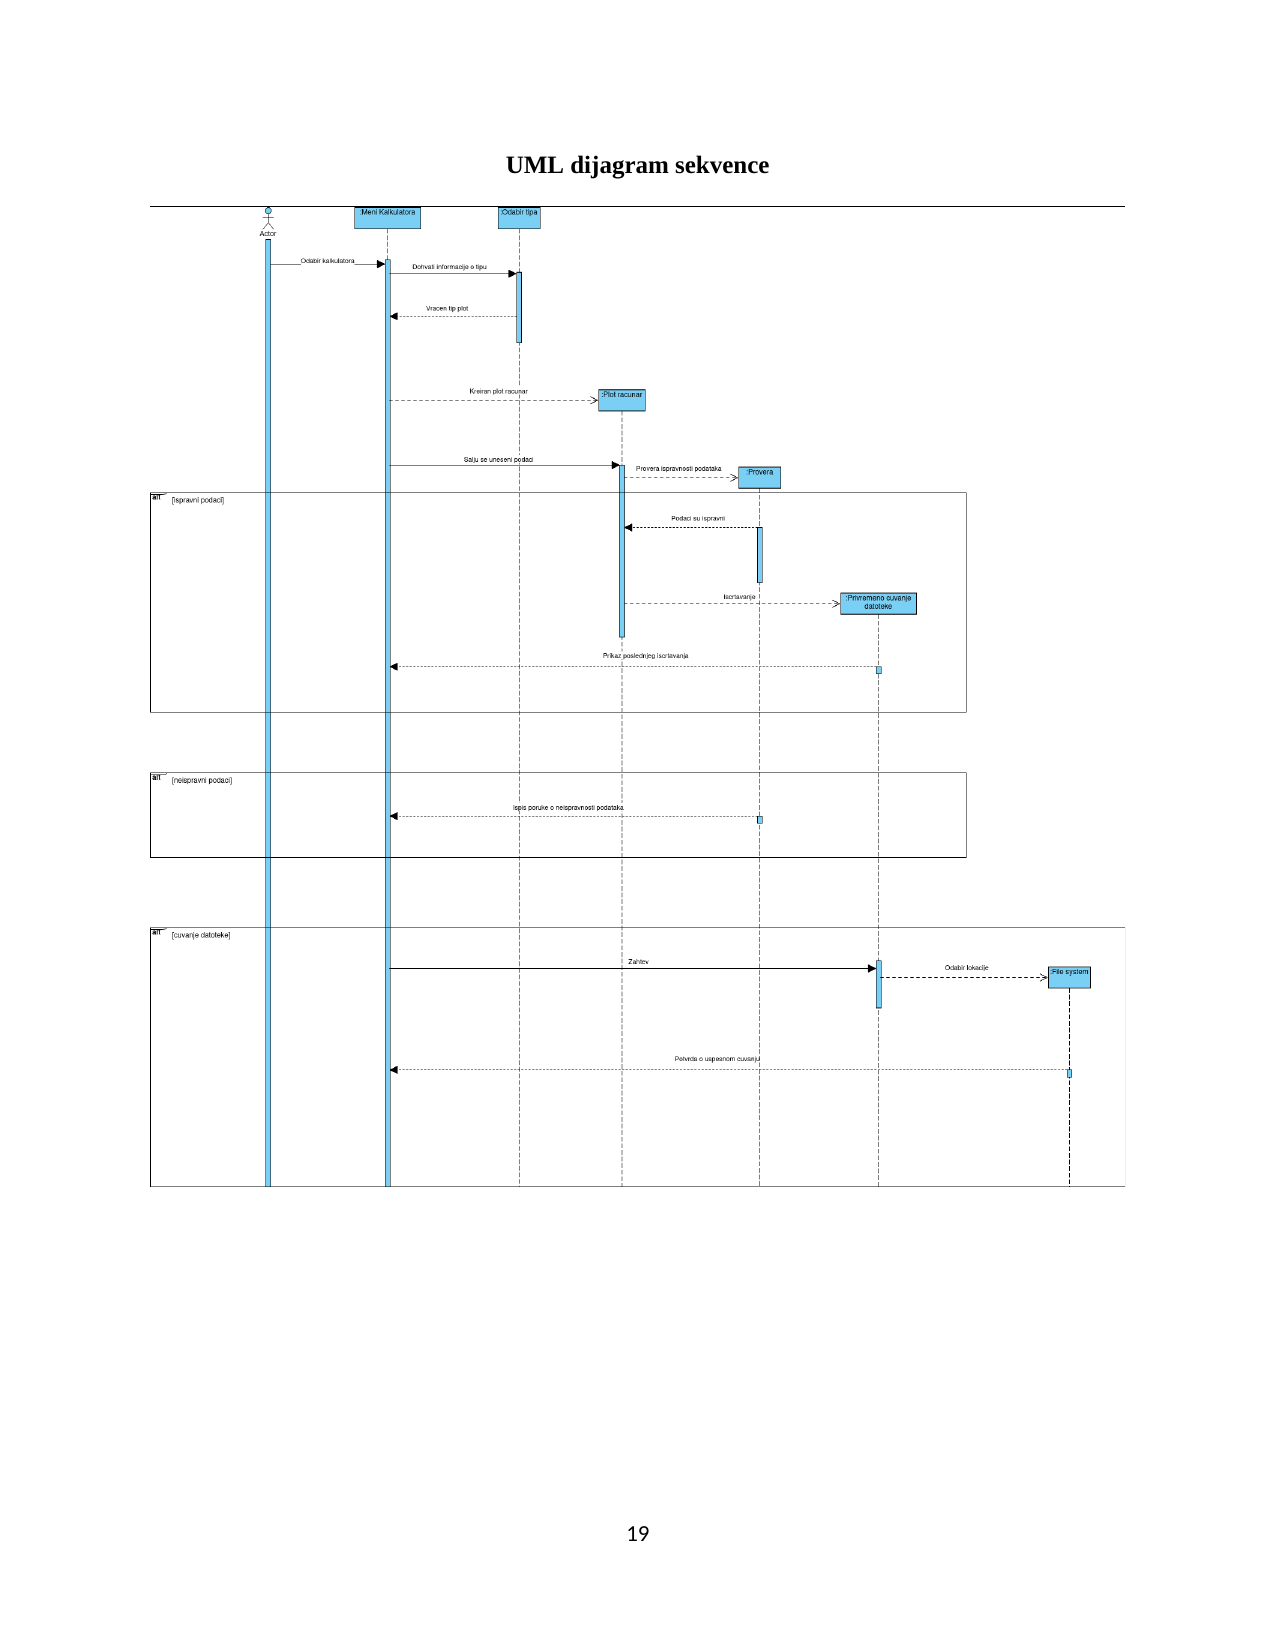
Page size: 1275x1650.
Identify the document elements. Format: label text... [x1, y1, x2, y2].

text UML dijagram sekvence [150, 150, 1125, 206]
picture [150, 207, 1125, 1187]
